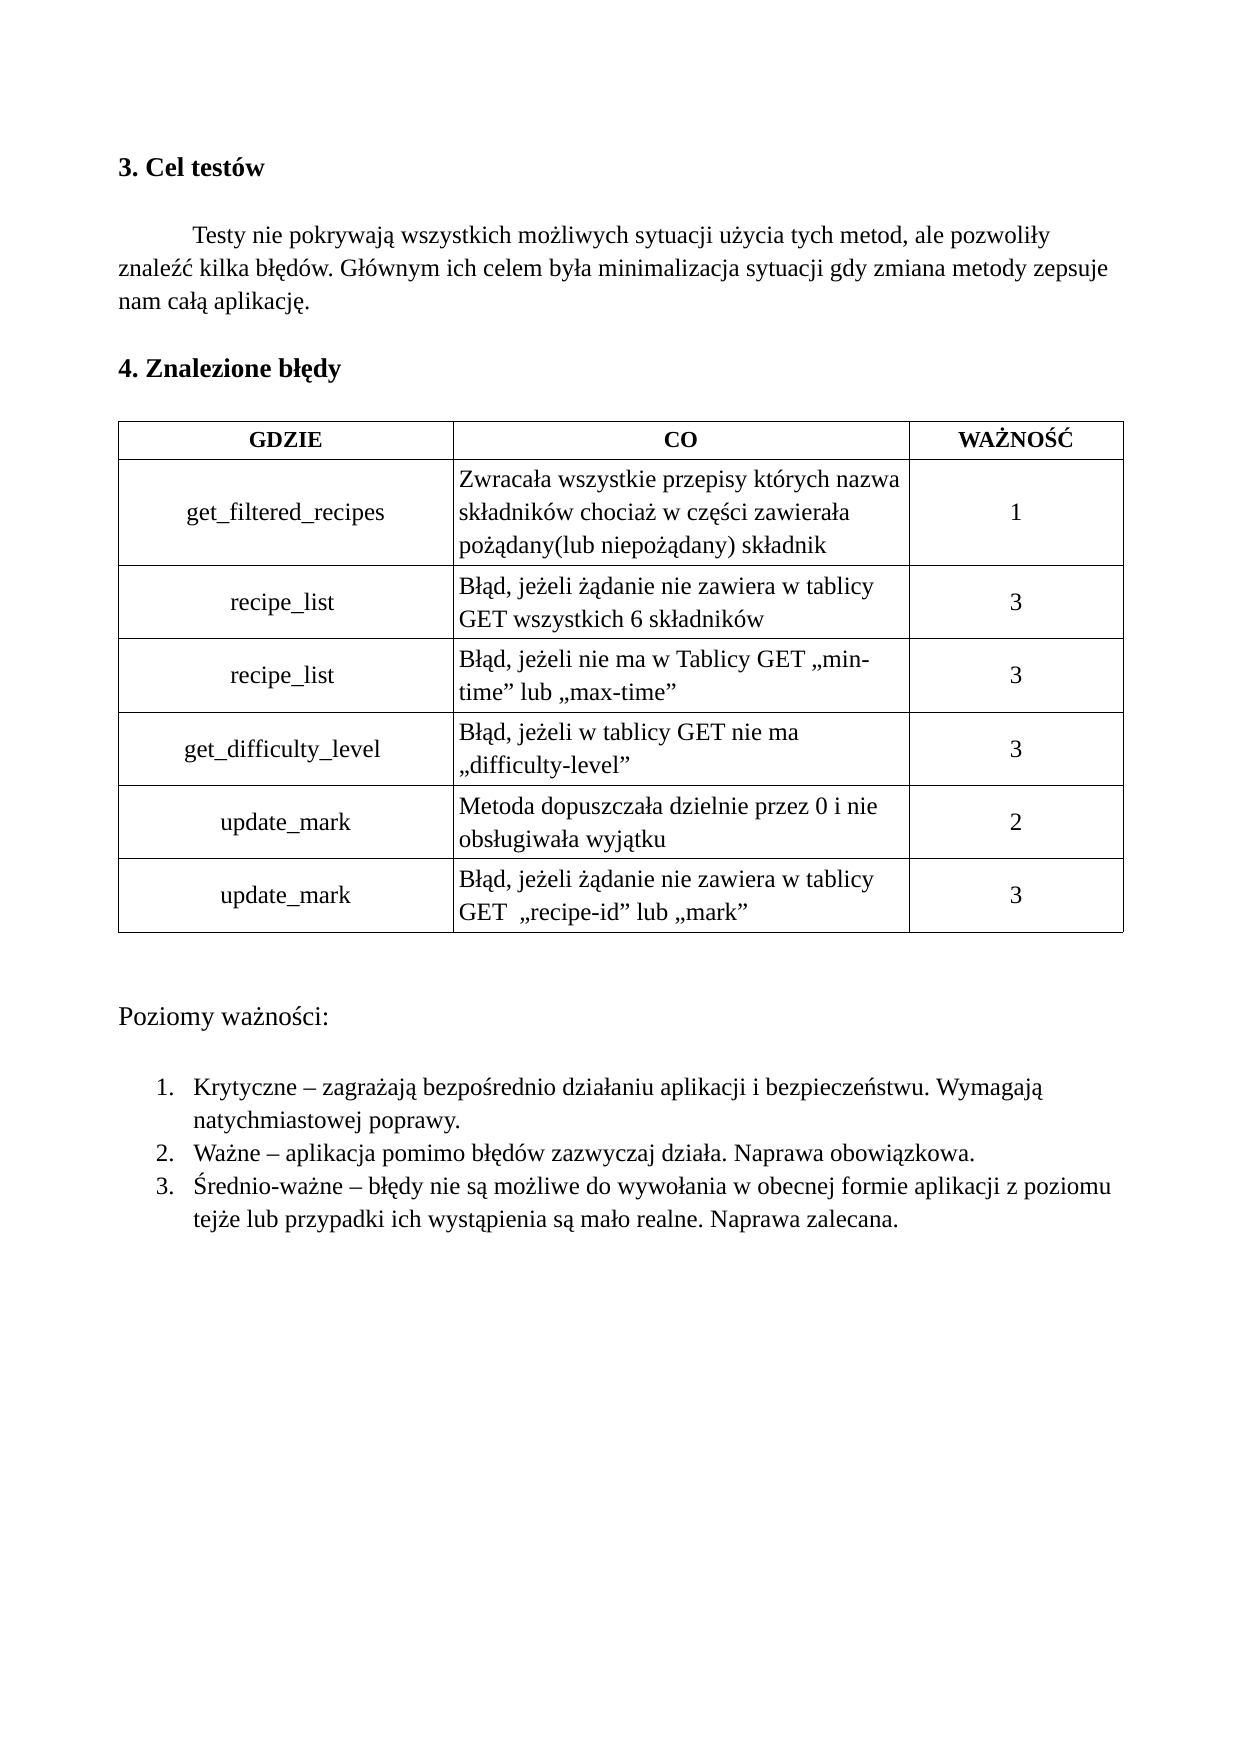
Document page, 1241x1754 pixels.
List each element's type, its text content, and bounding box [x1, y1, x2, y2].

table_cell Błąd, jeżeli żądanie nie zawiera w tablicy GET „recipe-id” lub „mark” [454, 859, 909, 932]
table_cell update_mark [119, 786, 453, 858]
list Krytyczne – zagrażają bezpośrednio działaniu aplikacji i bezpieczeństwu. Wymagają natychmiastowej poprawy. [156, 1072, 1122, 1134]
table_cell Błąd, jeżeli w tablicy GET nie ma „difficulty-level” [454, 713, 909, 785]
text 4. Znalezione błędy [118, 352, 1122, 383]
table_cell get_difficulty_level [119, 713, 453, 785]
table_cell recipe_list [119, 566, 453, 638]
table_cell 1 [910, 460, 1123, 565]
table_header GDZIE [119, 422, 453, 459]
list Średnio-ważne – błędy nie są możliwe do wywołania w obecnej formie aplikacji z poziomu tejże lub przypadki ich wystąpienia są mało realne. Naprawa zalecana. [156, 1171, 1122, 1233]
table_header CO [454, 422, 909, 459]
text 3. Cel testów [118, 151, 1122, 182]
table_cell recipe_list [119, 639, 453, 712]
table_cell Metoda dopuszczała dzielnie przez 0 i nie obsługiwała wyjątku [454, 786, 909, 858]
table_cell Błąd, jeżeli żądanie nie zawiera w tablicy GET wszystkich 6 składników [454, 566, 909, 638]
table_cell 3 [910, 713, 1123, 785]
table_header WAŻNOŚĆ [910, 422, 1123, 459]
table_cell 3 [910, 566, 1123, 638]
table_cell update_mark [119, 859, 453, 932]
table_cell 3 [910, 859, 1123, 932]
table_cell 3 [910, 639, 1123, 712]
table_cell 2 [910, 786, 1123, 858]
list Ważne – aplikacja pomimo błędów zazwyczaj działa. Naprawa obowiązkowa. [156, 1138, 1122, 1167]
table_cell Zwracała wszystkie przepisy których nazwa składników chociaż w części zawierała pożądany(lub niepożądany) składnik [454, 460, 909, 565]
table_cell get_filtered_recipes [119, 460, 453, 565]
table_cell Błąd, jeżeli nie ma w Tablicy GET „min-time” lub „max-time” [454, 639, 909, 712]
text Testy nie pokrywają wszystkich możliwych sytuacji użycia tych metod, ale pozwoliły znaleźć kilka błędów. Głównym ich celem była minimalizacja sytuacji gdy zmiana metody zepsuje nam całą aplikację. [118, 220, 1122, 315]
text Poziomy ważności: [118, 1001, 1122, 1032]
